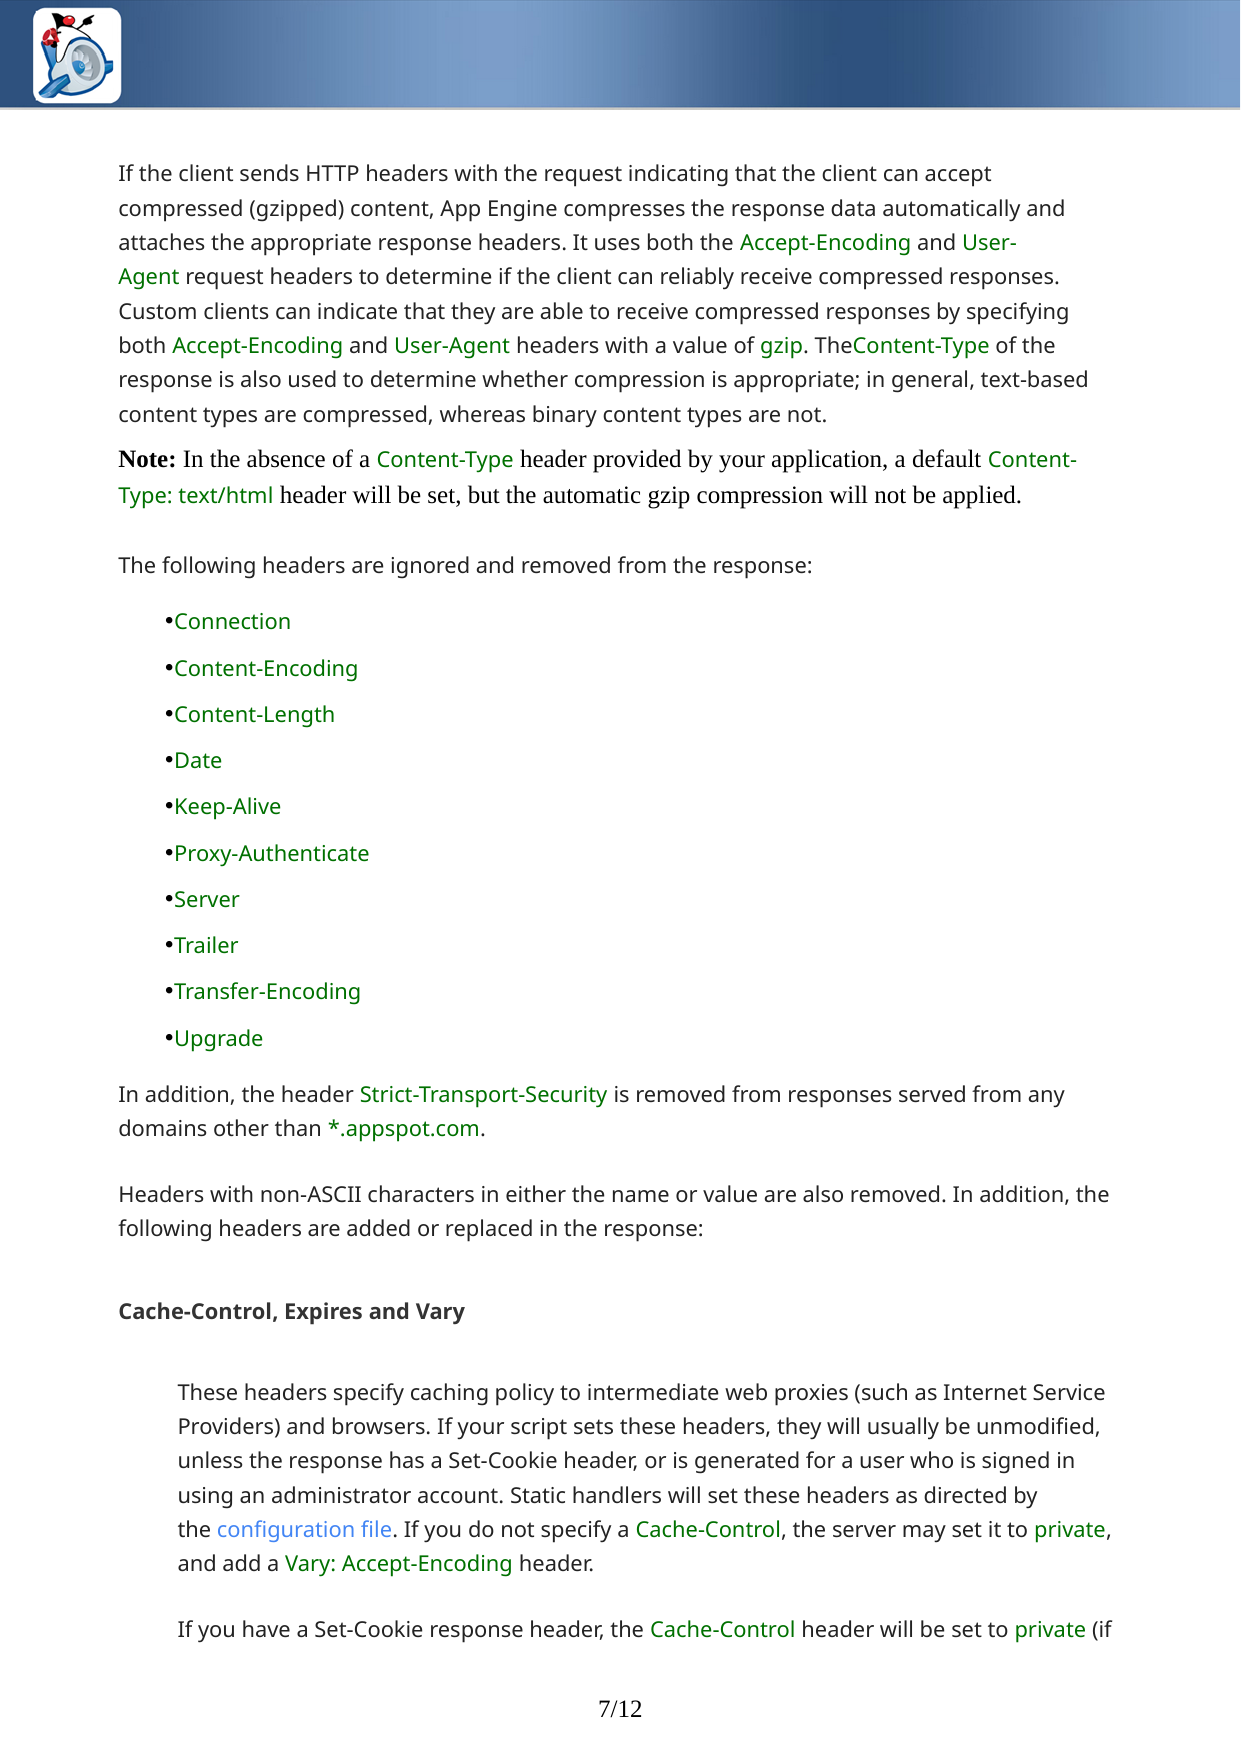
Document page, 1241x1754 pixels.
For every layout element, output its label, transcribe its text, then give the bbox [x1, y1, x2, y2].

picture [0, 0, 1241, 110]
text Headers with non-ASCII characters in either the name or value are also removed. In addition, the following headers are added or replaced in the response: [118, 1174, 1122, 1243]
list Upgrade [118, 1018, 1116, 1052]
list These headers specify caching policy to intermediate web proxies (such as Internet Service Providers) and browsers. If your script sets these headers, they will usually be unmodified, unless the response has a Set-Cookie header, or is generated for a user who is signed in using an administrator account. Static handlers will set these headers as directed by the configuration file. If you do not specify a Cache-Control, the server may set it to private, and add a Vary: Accept-Encoding header. [177, 1372, 1122, 1578]
list If you have a Set-Cookie response header, the Cache-Control header will be set to private (if [177, 1609, 1122, 1644]
list Transfer-Encoding [118, 972, 1116, 1006]
list Trailer [118, 926, 1116, 960]
list Connection [118, 602, 1116, 636]
list Proxy-Authenticate [118, 833, 1116, 867]
list Keep-Alive [118, 787, 1116, 821]
text If the client sends HTTP headers with the request indicating that the client can accept compressed (gzipped) content, App Engine compresses the response data automatically and attaches the appropriate response headers. It uses both the Accept-Encoding and User-Agent request headers to determine if the client can reliably receive compressed responses. Custom clients can indicate that they are able to receive compressed responses by specifying both Accept-Encoding and User-Agent headers with a value of gzip. TheContent-Type of the response is also used to determine whether compression is appropriate; in general, text-based content types are compressed, whereas binary content types are not. [118, 153, 1122, 428]
subtitle Cache-Control, Expires and Vary [118, 1296, 1122, 1326]
text Note: In the absence of a Content-Type header provided by your application, a default Content-Type: text/html header will be set, but the automatic gzip compression will not be applied. [118, 444, 1122, 510]
list Server [118, 879, 1116, 914]
list Content-Encoding [118, 648, 1116, 682]
text In addition, the header Strict-Transport-Security is removed from responses served from any domains other than *.appspot.com. [118, 1074, 1122, 1143]
list Date [118, 741, 1116, 775]
text The following headers are ignored and removed from the response: [118, 546, 1122, 580]
list Content-Length [118, 694, 1116, 729]
